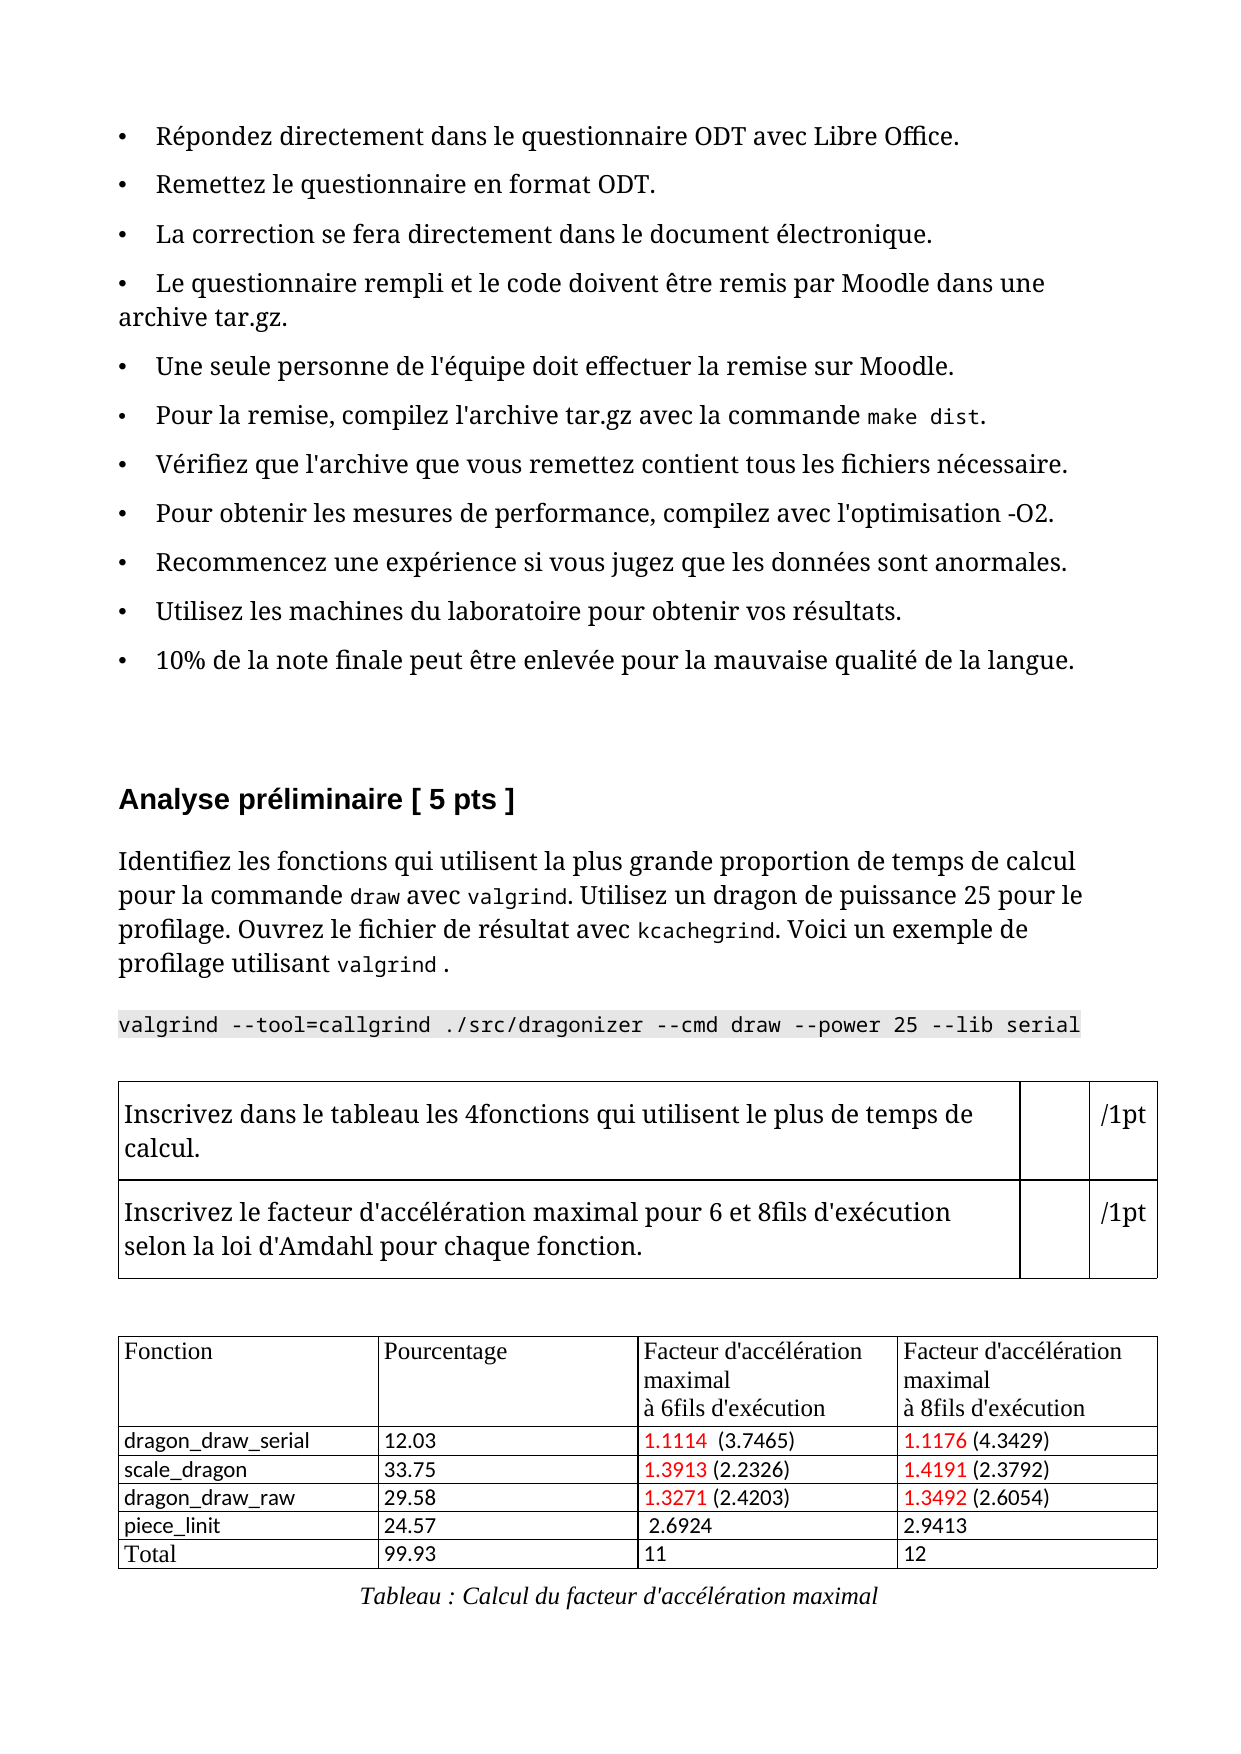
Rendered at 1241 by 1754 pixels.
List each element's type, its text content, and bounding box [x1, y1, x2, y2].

table_cell scale_dragon [119, 1456, 378, 1483]
table_cell Inscrivez le facteur d'accélération maximal pour 6 et 8fils d'exécution selon la loi d'Amdahl pour chaque fonction. [119, 1181, 1019, 1278]
table_cell 99.93 [379, 1540, 637, 1568]
table_cell 1.3913 (2.2326) [639, 1456, 897, 1483]
list Vérifiez que l'archive que vous remettez contient tous les fichiers nécessaire. [81, 447, 1122, 481]
list Utilisez les machines du laboratoire pour obtenir vos résultats. [81, 594, 1122, 628]
table_cell 1.1176 (4.3429) [898, 1427, 1157, 1455]
text Analyse préliminaire [ 5 pts ] [118, 782, 1122, 816]
list Répondez directement dans le questionnaire ODT avec Libre Office. [81, 118, 1122, 152]
table_cell dragon_draw_raw [119, 1484, 378, 1511]
table_cell dragon_draw_serial [119, 1427, 378, 1455]
table_header Pourcentage [379, 1337, 637, 1426]
table_cell 29.58 [379, 1484, 637, 1511]
list Une seule personne de l'équipe doit effectuer la remise sur Moodle. [81, 348, 1122, 382]
table_cell Total [119, 1540, 378, 1568]
table_cell 33.75 [379, 1456, 637, 1483]
table_cell 1.1114 (3.7465) [639, 1427, 897, 1455]
table_cell 1.3492 (2.6054) [898, 1484, 1157, 1511]
table_header Facteur d'accélération maximal à 6fils d'exécution [639, 1337, 897, 1426]
table_cell 11 [639, 1540, 897, 1568]
table_cell 2.6924 [639, 1512, 897, 1539]
list La correction se fera directement dans le document électronique. [81, 216, 1122, 250]
table_cell 12 [898, 1540, 1157, 1568]
table_header Inscrivez dans le tableau les 4fonctions qui utilisent le plus de temps de calcul. [119, 1082, 1019, 1179]
text valgrind --tool=callgrind ./src/dragonizer --cmd draw --power 25 --lib serial [118, 1010, 1122, 1038]
table_header /1pt [1090, 1082, 1157, 1179]
list Le questionnaire rempli et le code doivent être remis par Moodle dans une archive tar.gz. [81, 265, 1122, 333]
text Tableau : Calcul du facteur d'accélération maximal [118, 1581, 1122, 1609]
table_header Facteur d'accélération maximal à 8fils d'exécution [898, 1337, 1157, 1426]
table_header Fonction [119, 1337, 378, 1426]
list Recommencez une expérience si vous jugez que les données sont anormales. [81, 545, 1122, 579]
table_cell 1.3271 (2.4203) [639, 1484, 897, 1511]
table_header [1021, 1082, 1089, 1179]
list Pour obtenir les mesures de performance, compilez avec l'optimisation -O2. [81, 496, 1122, 530]
list Pour la remise, compilez l'archive tar.gz avec la commande make dist. [81, 397, 1122, 432]
list 10% de la note finale peut être enlevée pour la mauvaise qualité de la langue. [81, 643, 1122, 677]
table_cell 2.9413 [898, 1512, 1157, 1539]
text Identifiez les fonctions qui utilisent la plus grande proportion de temps de calcul pour la commande draw avec valgrind. Utilisez un dragon de puissance 25 pour le profilage. Ouvrez le fichier de résultat avec kcachegrind. Voici un exemple de profilage utilisant valgrind . [118, 843, 1122, 980]
table_cell [1021, 1181, 1089, 1278]
table_cell /1pt [1090, 1181, 1157, 1278]
table_cell 1.4191 (2.3792) [898, 1456, 1157, 1483]
list Remettez le questionnaire en format ODT. [81, 167, 1122, 201]
table_cell piece_linit [119, 1512, 378, 1539]
table_cell 12.03 [379, 1427, 637, 1455]
table_cell 24.57 [379, 1512, 637, 1539]
